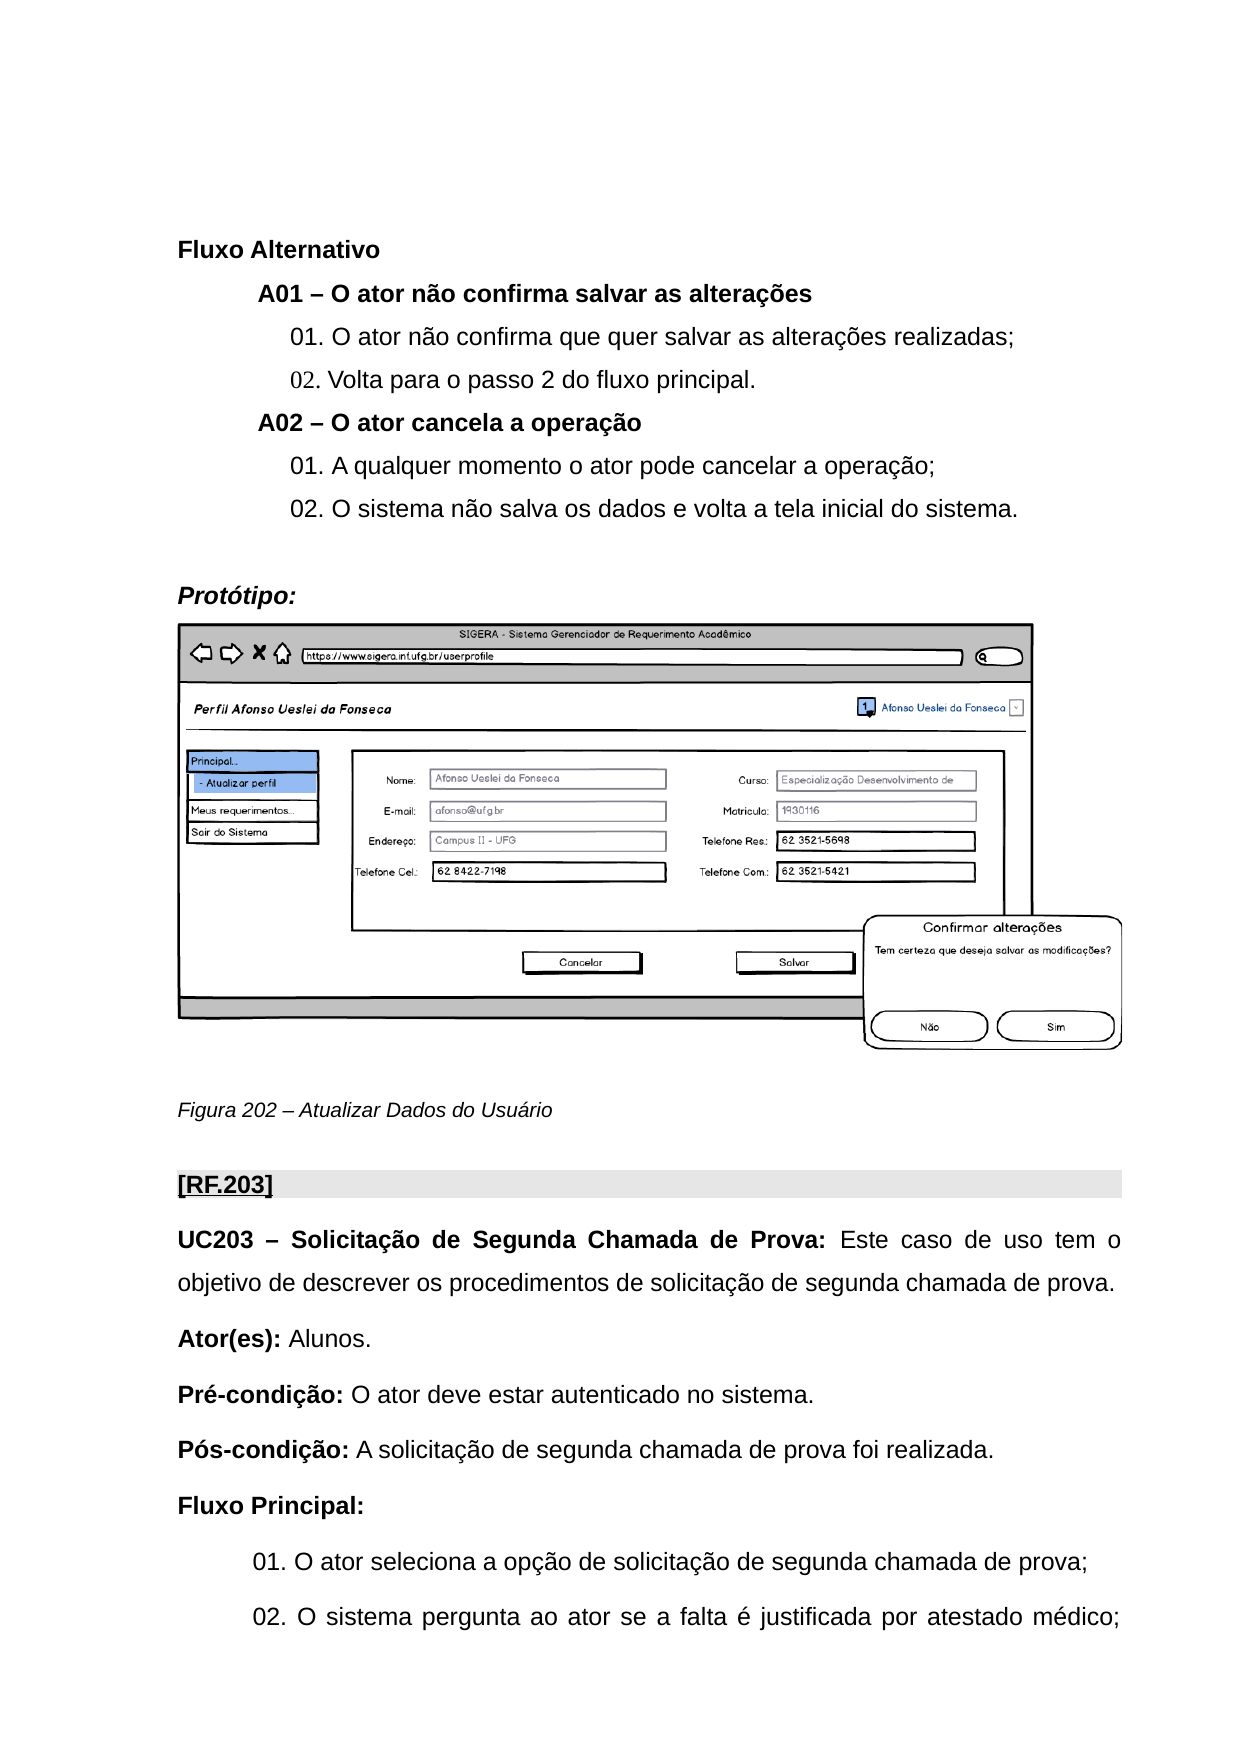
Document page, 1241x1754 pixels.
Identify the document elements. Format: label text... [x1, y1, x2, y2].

text A02 – O ator cancela a operação [177, 408, 1122, 437]
text 01. A qualquer momento o ator pode cancelar a operação; [290, 451, 1122, 480]
text Protótipo: [177, 581, 1122, 609]
text 02. O sistema pergunta ao ator se a falta é justificada por atestado médico; [252, 1602, 1122, 1631]
text UC203 – Solicitação de Segunda Chamada de Prova: Este caso de uso tem o objetivo de descrever os procedimentos de solicitação de segunda chamada de prova. [177, 1225, 1122, 1297]
text A01 – O ator não confirma salvar as alterações [177, 278, 1122, 307]
text Pré-condição: O ator deve estar autenticado no sistema. [177, 1380, 1122, 1408]
text [RF.203] [177, 1170, 1122, 1198]
text Figura 202 – Atualizar Dados do Usuário [177, 1098, 1122, 1122]
text Pós-condição: A solicitação de segunda chamada de prova foi realizada. [177, 1435, 1122, 1464]
text Fluxo Principal: [177, 1491, 1122, 1520]
list 02. O sistema não salva os dados e volta a tela inicial do sistema. [290, 494, 1122, 523]
text 02. Volta para o passo 2 do fluxo principal. [290, 365, 1122, 394]
text 01. O ator não confirma que quer salvar as alterações realizadas; [290, 322, 1122, 351]
text Ator(es): Alunos. [177, 1324, 1122, 1353]
picture [177, 623, 1123, 1050]
text Fluxo Alternativo [177, 235, 1122, 264]
text 01. O ator seleciona a opção de solicitação de segunda chamada de prova; [252, 1547, 1122, 1575]
